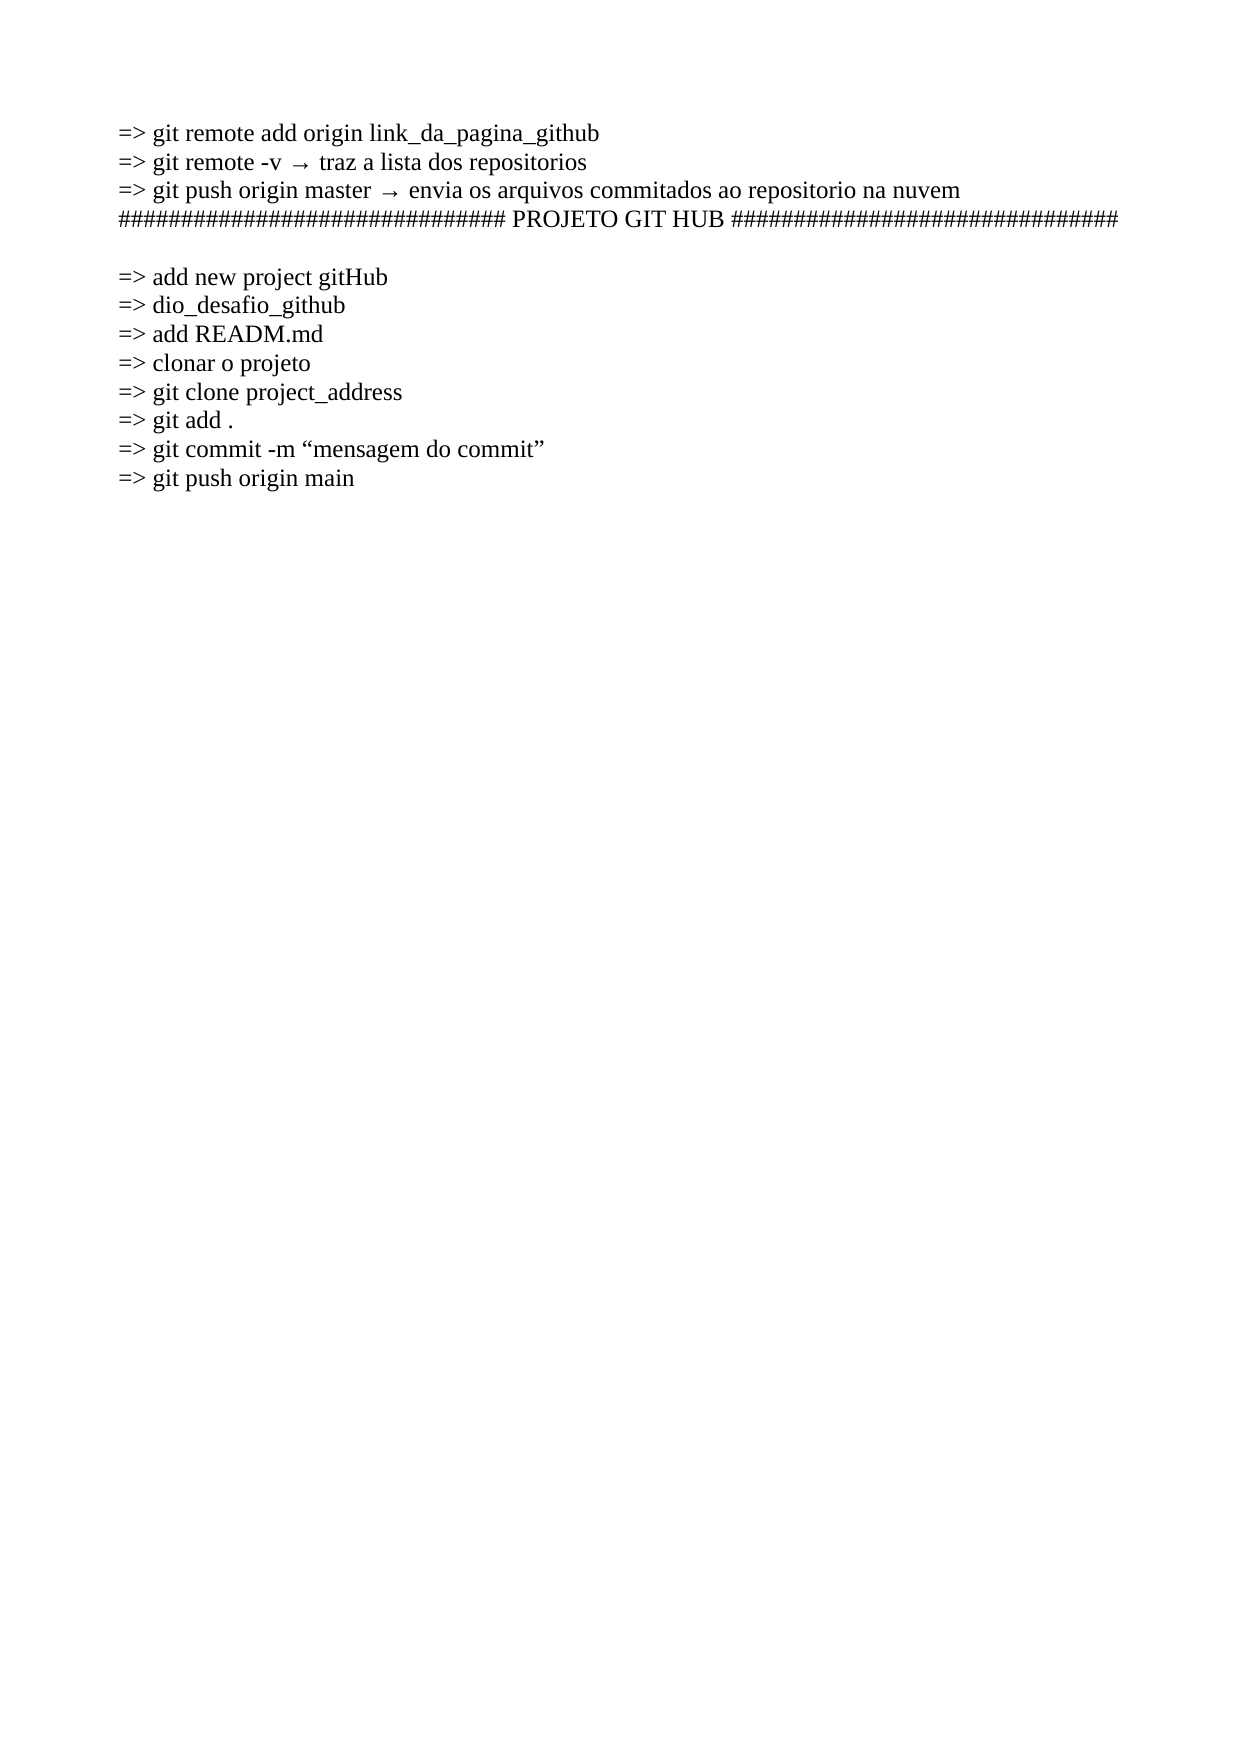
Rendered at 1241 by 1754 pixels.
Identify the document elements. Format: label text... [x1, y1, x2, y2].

text ############################### PROJETO GIT HUB ############################### [118, 204, 1122, 233]
text => git clone project_address [118, 377, 1122, 406]
text => git push origin main [118, 463, 1122, 492]
text => git commit -m “mensagem do commit” [118, 434, 1122, 463]
text => dio_desafio_github [118, 291, 1122, 319]
text => git remote add origin link_da_pagina_github [118, 118, 1122, 147]
text => add READM.md [118, 319, 1122, 348]
text => git add . [118, 406, 1122, 434]
text => clonar o projeto [118, 348, 1122, 377]
text => git push origin master → envia os arquivos commitados ao repositorio na nuvem [118, 176, 1122, 204]
text => add new project gitHub [118, 262, 1122, 291]
text => git remote -v → traz a lista dos repositorios [118, 147, 1122, 176]
